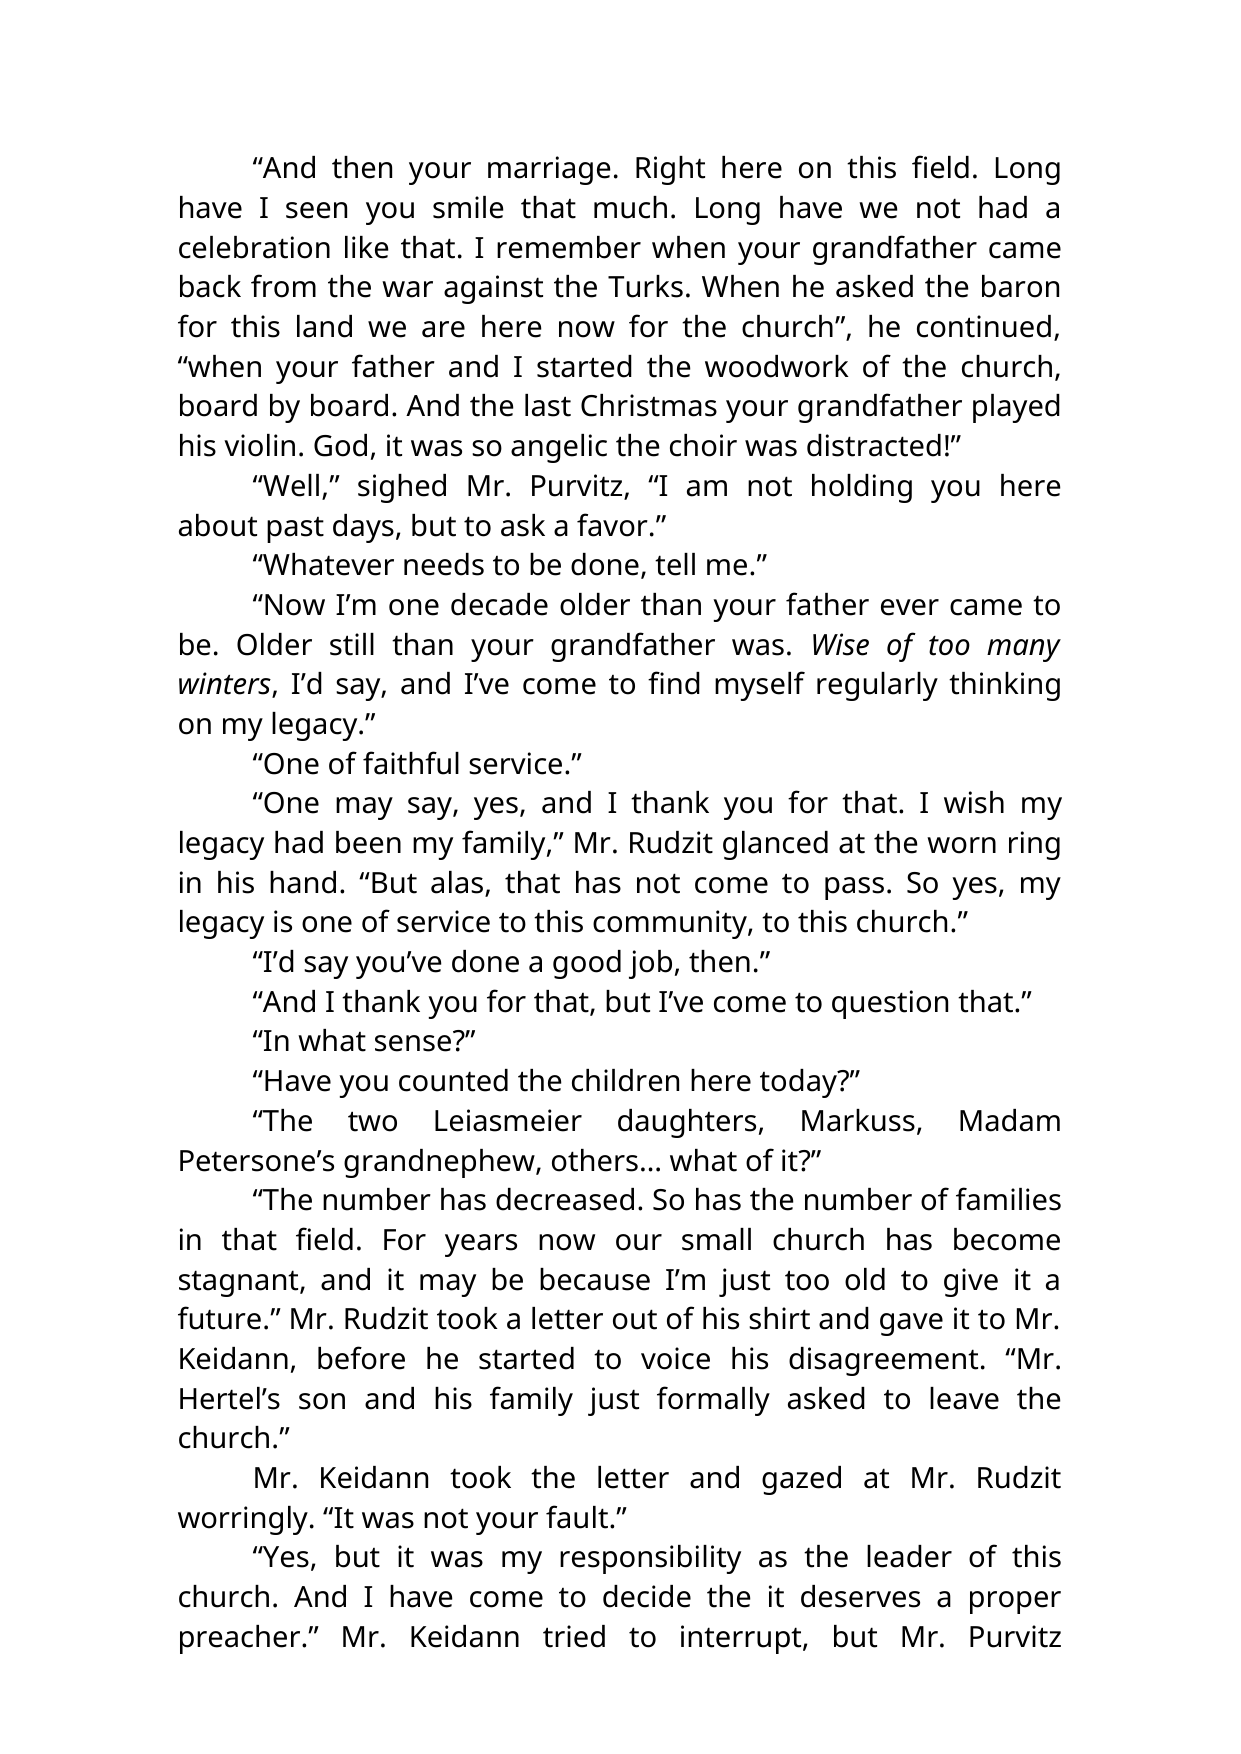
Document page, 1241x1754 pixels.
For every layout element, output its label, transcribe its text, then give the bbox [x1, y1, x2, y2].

text “Whatever needs to be done, tell me.” [177, 544, 1063, 584]
text “The two Leiasmeier daughters, Markuss, Madam Petersone’s grandnephew, others… what of it?” [177, 1100, 1063, 1179]
text “Now I’m one decade older than your father ever came to be. Older still than your grandfather was. Wise of too many winters, I’d say, and I’ve come to find myself regularly thinking on my legacy.” [177, 584, 1063, 743]
text “I’d say you’ve done a good job, then.” [177, 941, 1063, 981]
text “And I thank you for that, but I’ve come to question that.” [177, 981, 1063, 1021]
text “One may say, yes, and I thank you for that. I wish my legacy had been my family,” Mr. Rudzit glanced at the worn ring in his hand. “But alas, that has not come to pass. So yes, my legacy is one of service to this community, to this church.” [177, 783, 1063, 941]
text Mr. Keidann took the letter and gazed at Mr. Rudzit worringly. “It was not your fault.” [177, 1457, 1063, 1537]
text “Well,” sighed Mr. Purvitz, “I am not holding you here about past days, but to ask a favor.” [177, 465, 1063, 544]
text “Yes, but it was my responsibility as the leader of this church. And I have come to decide the it deserves a proper preacher.” Mr. Keidann tried to interrupt, but Mr. Purvitz [177, 1537, 1063, 1656]
text “One of faithful service.” [177, 743, 1063, 783]
text “The number has decreased. So has the number of families in that field. For years now our small church has become stagnant, and it may be because I’m just too old to give it a future.” Mr. Rudzit took a letter out of his shirt and gave it to Mr. Keidann, before he started to voice his disagreement. “Mr. Hertel’s son and his family just formally asked to leave the church.” [177, 1179, 1063, 1457]
text “In what sense?” [177, 1021, 1063, 1060]
text “Have you counted the children here today?” [177, 1060, 1063, 1100]
text “And then your marriage. Right here on this field. Long have I seen you smile that much. Long have we not had a celebration like that. I remember when your grandfather came back from the war against the Turks. When he asked the baron for this land we are here now for the church”, he continued, “when your father and I started the woodwork of the church, board by board. And the last Christmas your grandfather played his violin. God, it was so angelic the choir was distracted!” [177, 148, 1063, 465]
